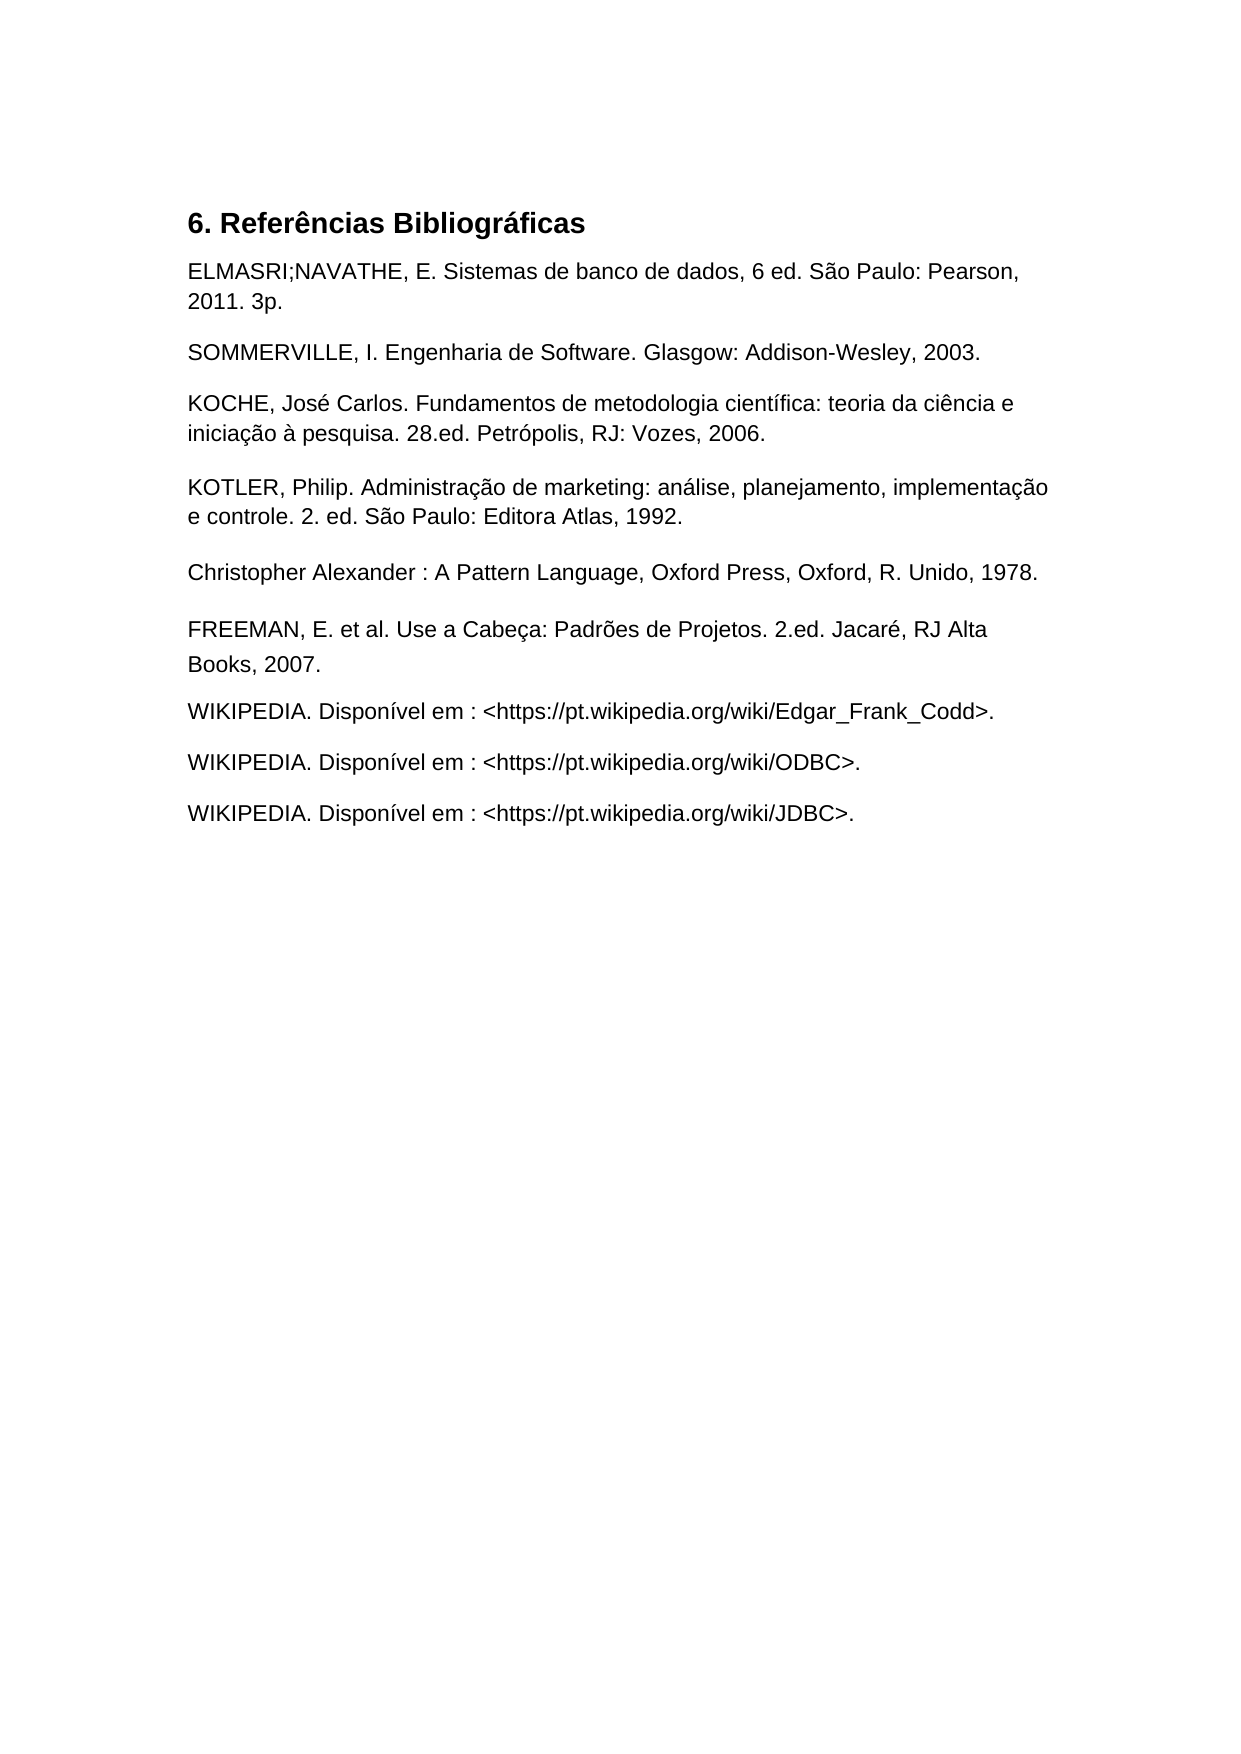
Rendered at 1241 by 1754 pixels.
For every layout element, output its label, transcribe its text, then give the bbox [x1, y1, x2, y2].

text WIKIPEDIA. Disponível em : <https://pt.wikipedia.org/wiki/Edgar_Frank_Codd>. [187, 698, 1053, 724]
text KOCHE, José Carlos. Fundamentos de metodologia científica: teoria da ciência e iniciação à pesquisa. 28.ed. Petrópolis, RJ: Vozes, 2006. [187, 390, 1053, 446]
subtitle 6. Referências Bibliográficas [187, 207, 1053, 240]
text SOMMERVILLE, I. Engenharia de Software. Glasgow: Addison-Wesley, 2003. [187, 339, 1053, 365]
text WIKIPEDIA. Disponível em : <https://pt.wikipedia.org/wiki/ODBC>. [187, 749, 1053, 776]
text ELMASRI;NAVATHE, E. Sistemas de banco de dados, 6 ed. São Paulo: Pearson, 2011. 3p. [187, 258, 1053, 314]
text WIKIPEDIA. Disponível em : <https://pt.wikipedia.org/wiki/JDBC>. [187, 800, 1053, 827]
text KOTLER, Philip. Administração de marketing: análise, planejamento, implementação e controle. 2. ed. São Paulo: Editora Atlas, 1992. [187, 471, 1053, 529]
text Christopher Alexander : A Pattern Language, Oxford Press, Oxford, R. Unido, 1978. [187, 550, 1053, 586]
text FREEMAN, E. et al. Use a Cabeça: Padrões de Projetos. 2.ed. Jacaré, RJ Alta Books, 2007. [187, 607, 1053, 677]
